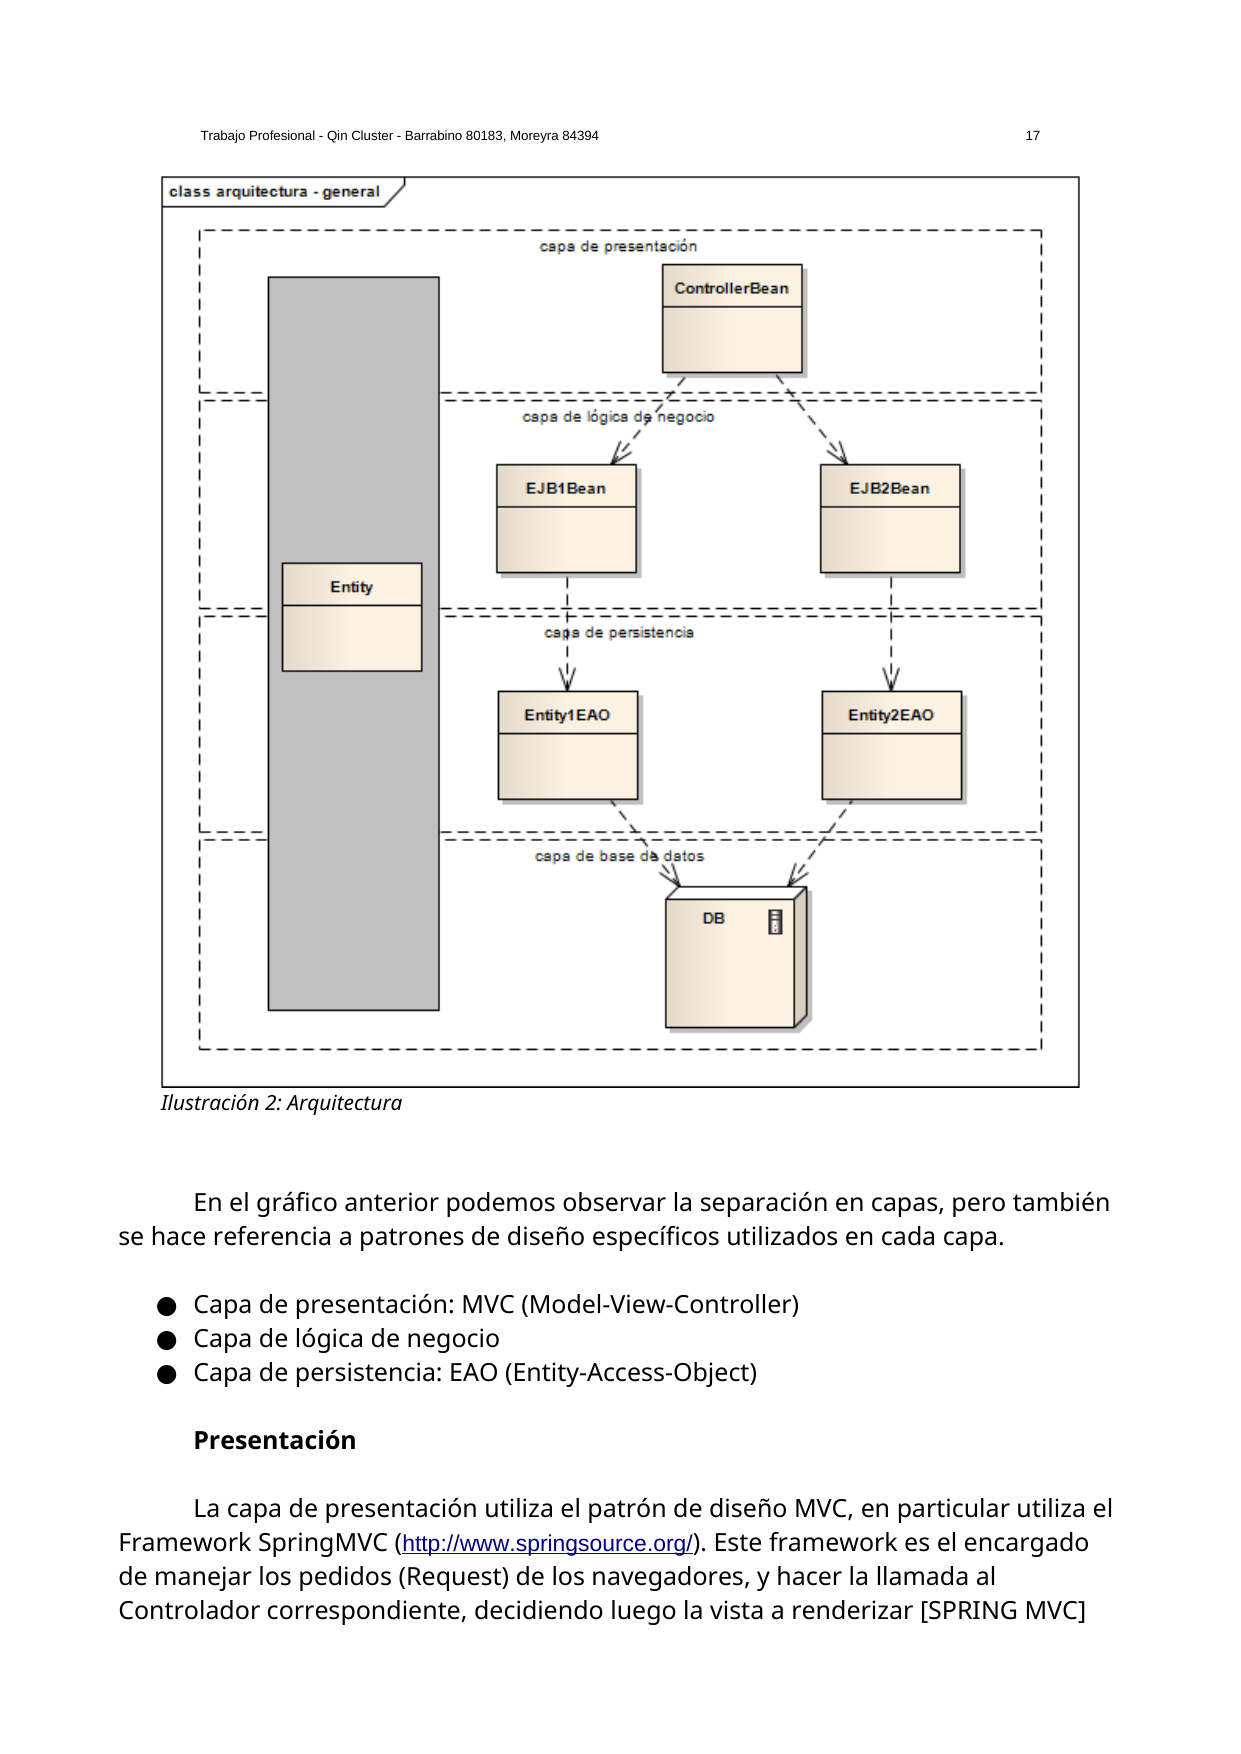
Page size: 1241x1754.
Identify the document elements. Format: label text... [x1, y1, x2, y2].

text Ilustración 2: Arquitectura [161, 1088, 1079, 1116]
text La capa de presentación utiliza el patrón de diseño MVC, en particular utiliza el Framework SpringMVC (http://www.springsource.org/). Este framework es el encargado de manejar los pedidos (Request) de los navegadores, y hacer la llamada al Controlador correspondiente, decidiendo luego la vista a renderizar [SPRING MVC] [118, 1491, 1122, 1627]
text Presentación [118, 1423, 1122, 1457]
text En el gráfico anterior podemos observar la separación en capas, pero también se hace referencia a patrones de diseño específicos utilizados en cada capa. [118, 1184, 1122, 1252]
picture [161, 175, 1080, 1088]
list Capa de presentación: MVC (Model-View-Controller) [177, 1286, 1122, 1320]
list Capa de persistencia: EAO (Entity-Access-Object) [156, 1354, 1122, 1388]
list Capa de lógica de negocio [177, 1320, 1122, 1354]
